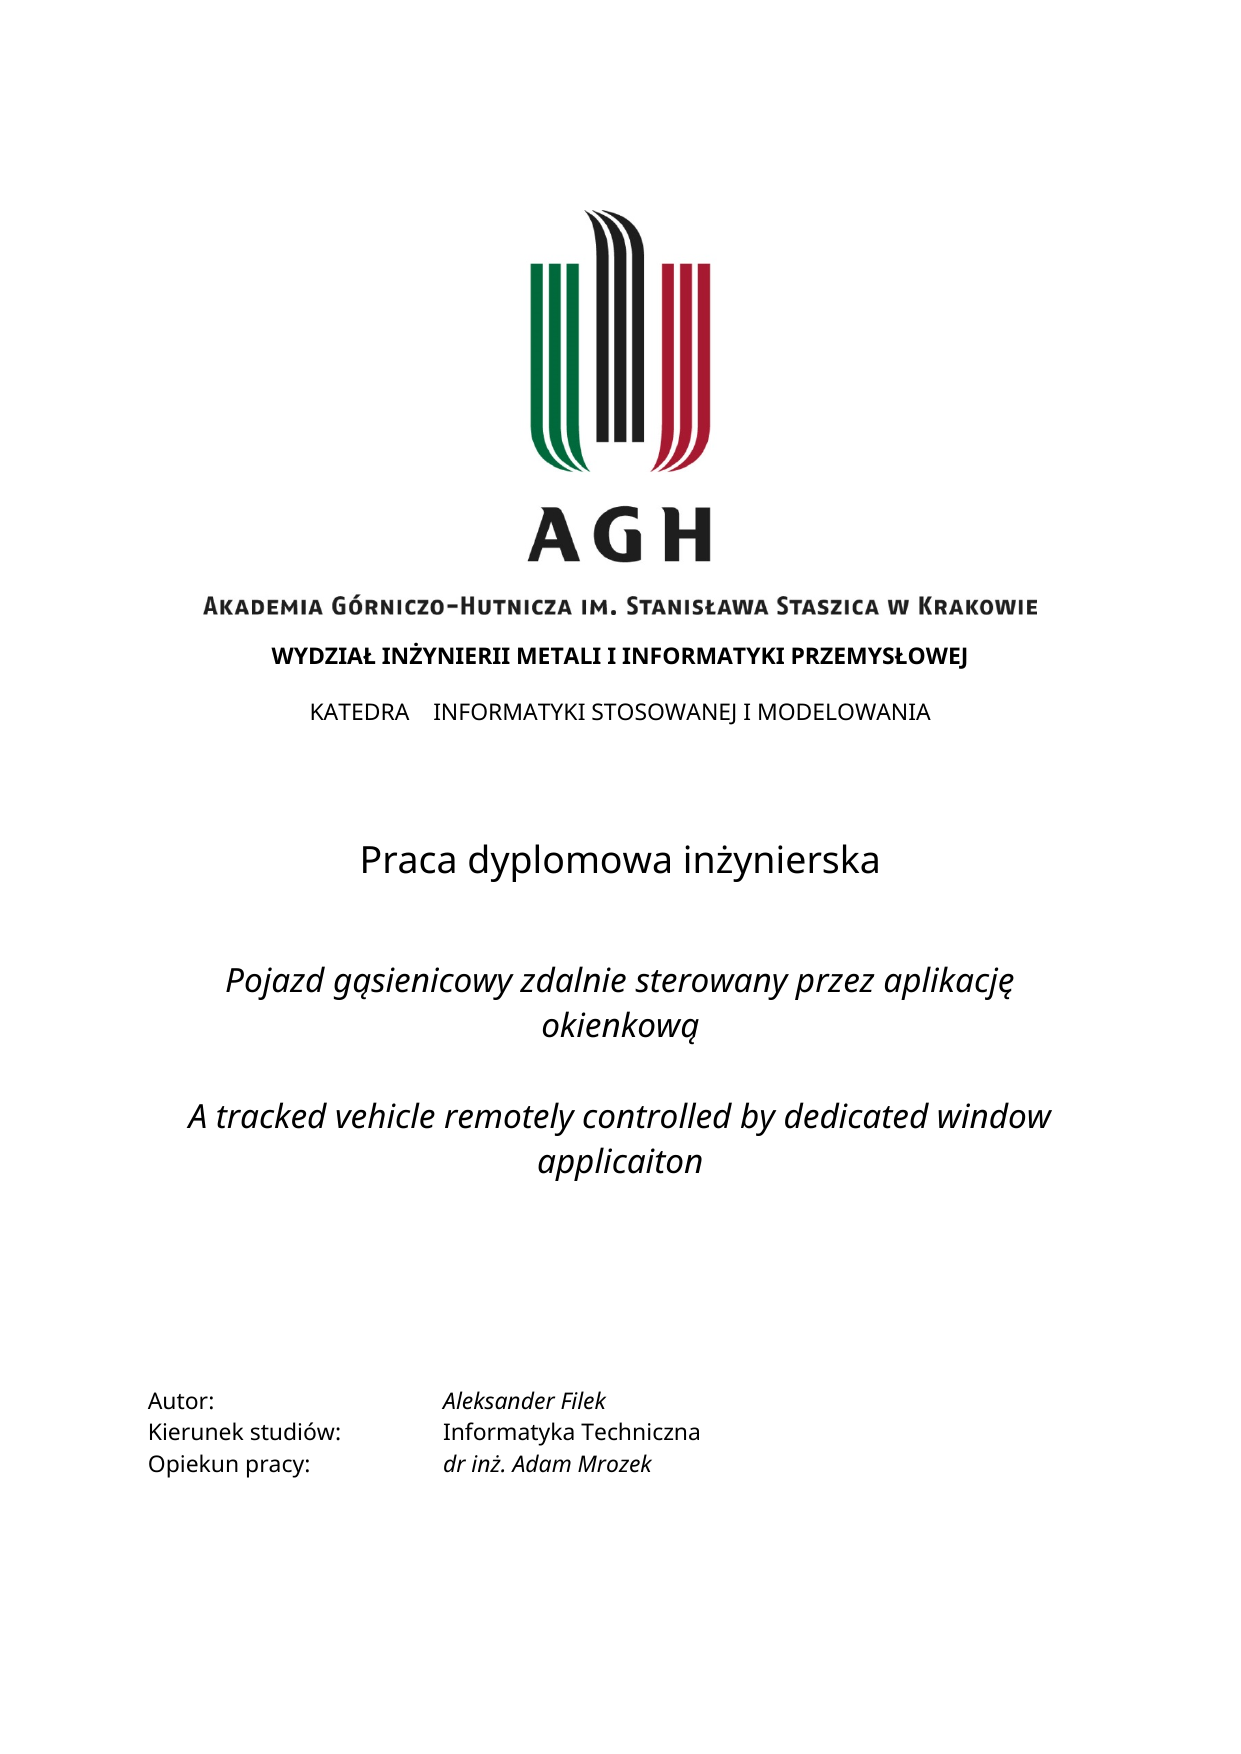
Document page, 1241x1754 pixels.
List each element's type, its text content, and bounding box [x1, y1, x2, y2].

text KATEDRA INFORMATYKI STOSOWANEJ I MODELOWANIA [148, 696, 1093, 727]
text Praca dyplomowa inżynierska [148, 833, 1093, 884]
text Pojazd gąsienicowy zdalnie sterowany przez aplikację okienkową [148, 956, 1093, 1047]
text Autor: Aleksander Filek [148, 1385, 1093, 1416]
text A tracked vehicle remotely controlled by dedicated window applicaiton [148, 1093, 1093, 1183]
text Kierunek studiów: Informatyka Techniczna [148, 1416, 1093, 1448]
text WYDZIAŁ INŻYNIERII METALI I INFORMATYKI PRZEMYSŁOWEJ [148, 640, 1093, 671]
picture [203, 210, 1037, 615]
text Opiekun pracy: dr inż. Adam Mrozek [148, 1448, 1093, 1479]
